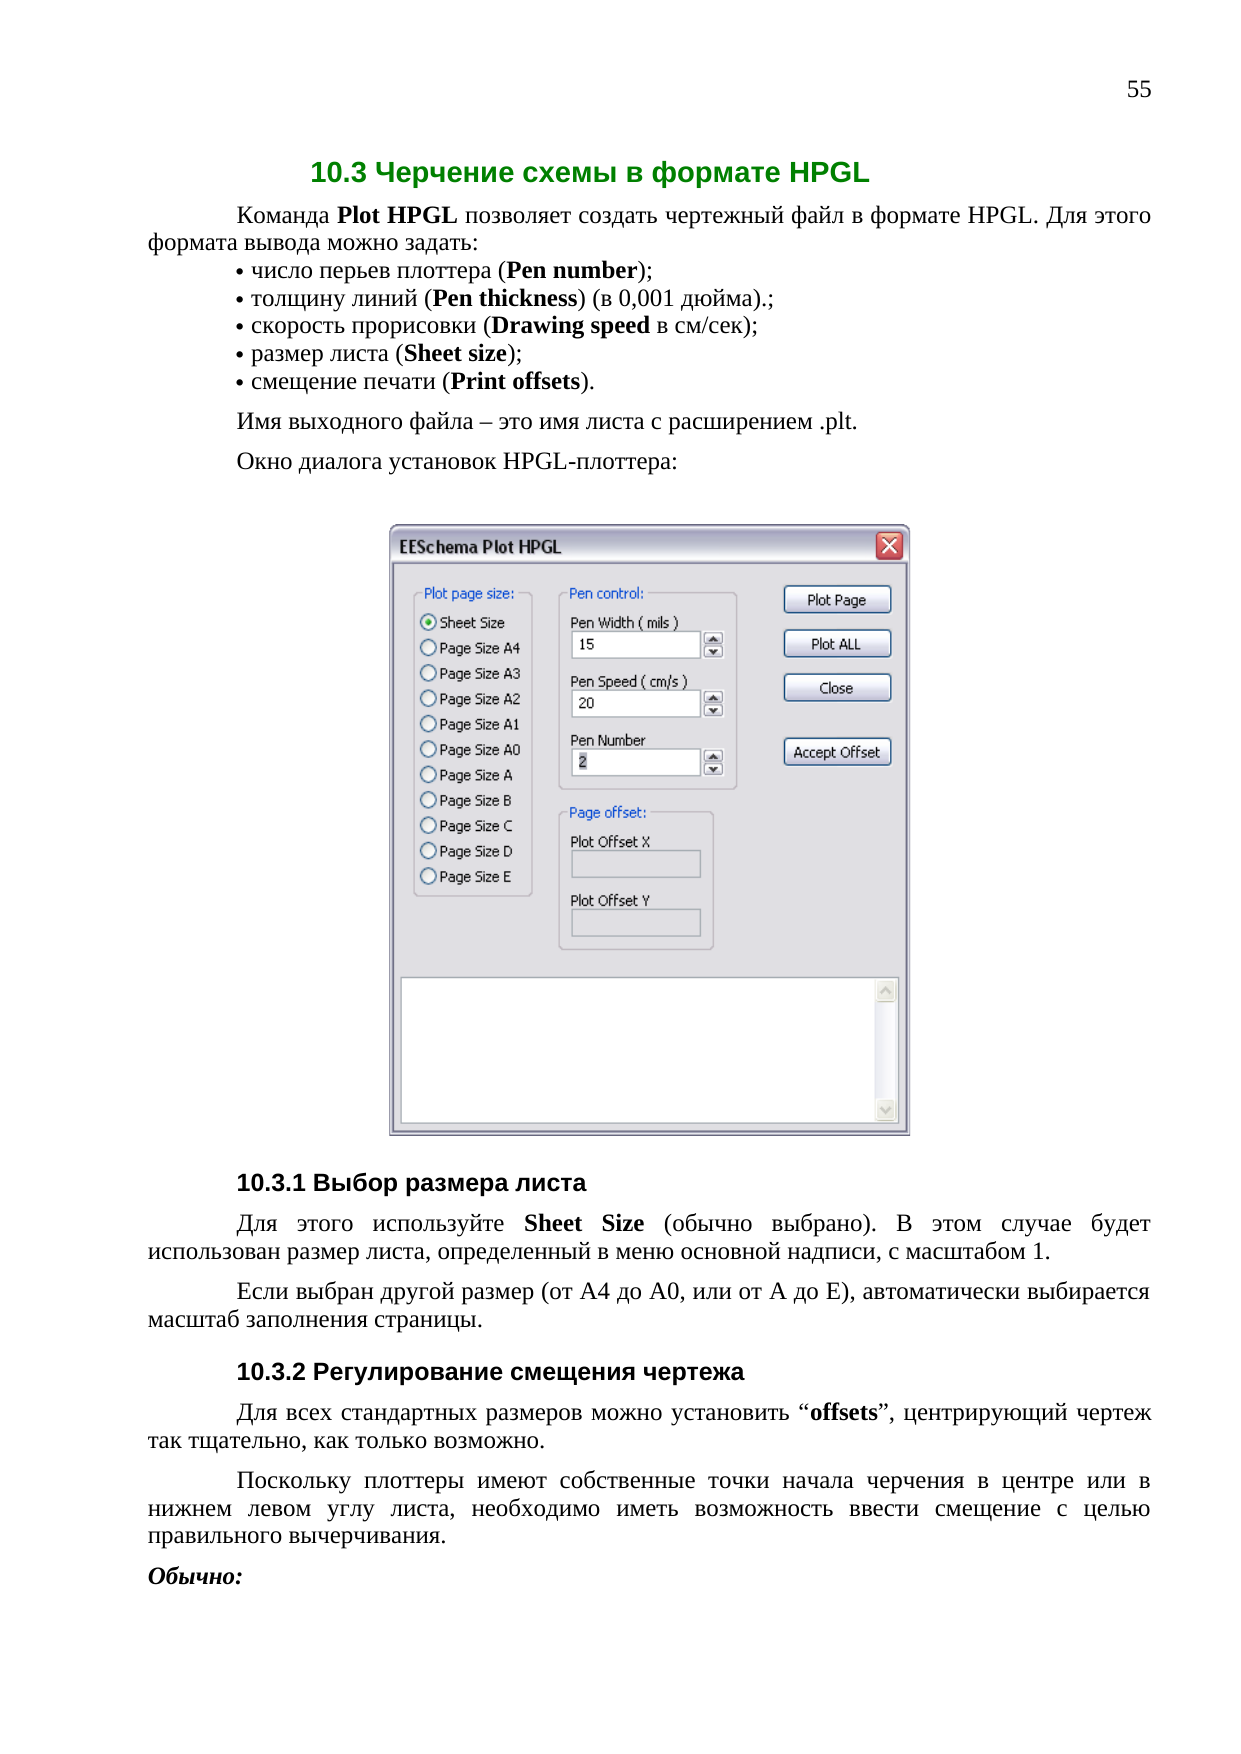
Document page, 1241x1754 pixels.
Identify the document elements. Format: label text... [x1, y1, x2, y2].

text Имя выходного файла – это имя листа с расширением .plt. [148, 407, 1152, 435]
text Если выбран другой размер (от A4 до A0, или от A до E), автоматически выбирается масштаб заполнения страницы. [148, 1277, 1152, 1333]
subtitle 10.3.2 Регулирование смещения чертежа [148, 1358, 1152, 1386]
text Обычно: [148, 1562, 1152, 1589]
list число перьев плоттера (Pen number); [148, 256, 1152, 284]
list смещение печати (Print offsets). [148, 367, 1152, 395]
subtitle 10.3 Черчение схемы в формате HPGL [236, 156, 1152, 188]
text Поскольку плоттеры имеют собственные точки начала черчения в центре или в нижнем левом углу листа, необходимо иметь возможность ввести смещение с целью правильного вычерчивания. [148, 1466, 1152, 1549]
picture [389, 524, 911, 1136]
list толщину линий (Pen thickness) (в 0,001 дюйма).; [148, 284, 1152, 312]
text Команда Plot HPGL позволяет создать чертежный файл в формате HPGL. Для этого формата вывода можно задать: [148, 201, 1152, 256]
text Для этого используйте Sheet Size (обычно выбрано). В этом случае будет использован размер листа, определенный в меню основной надписи, с масштабом 1. [148, 1209, 1152, 1265]
text Для всех стандартных размеров можно установить “offsets”, центрирующий чертеж так тщательно, как только возможно. [148, 1398, 1152, 1454]
subtitle 10.3.1 Выбор размера листа [148, 1169, 1152, 1197]
list размер листа (Sheet size); [148, 339, 1152, 367]
text Окно диалога установок HPGL-плоттера: [148, 447, 1152, 475]
list скорость прорисовки (Drawing speed в см/сек); [148, 312, 1152, 339]
